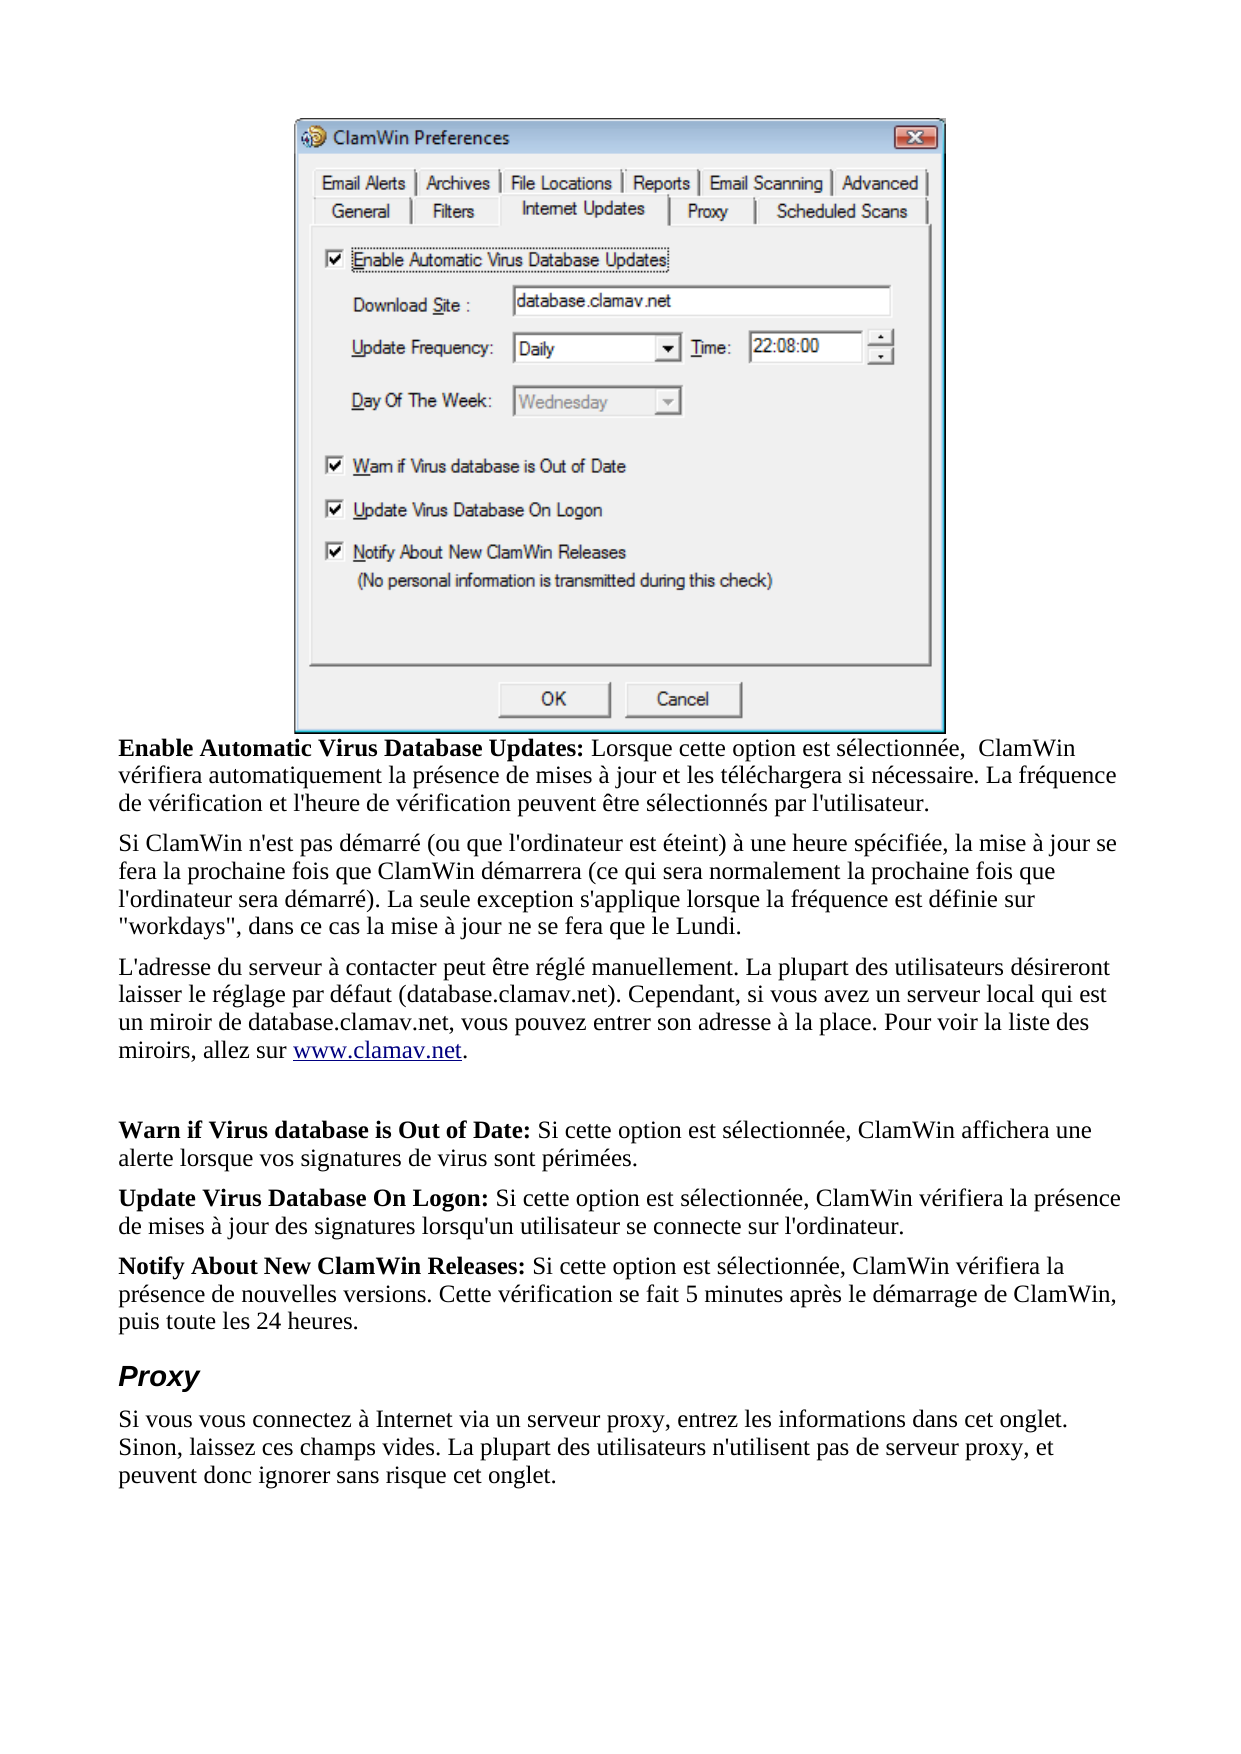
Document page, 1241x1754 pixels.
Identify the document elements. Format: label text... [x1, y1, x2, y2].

text Notify About New ClamWin Releases: Si cette option est sélectionnée, ClamWin vérifiera la présence de nouvelles versions. Cette vérification se fait 5 minutes après le démarrage de ClamWin, puis toute les 24 heures. [118, 1252, 1122, 1335]
text L'adresse du serveur à contacter peut être réglé manuellement. La plupart des utilisateurs désireront laisser le réglage par défaut (database.clamav.net). Cependant, si vous avez un serveur local qui est un miroir de database.clamav.net, vous pouvez entrer son adresse à la place. Pour voir la liste des miroirs, allez sur www.clamav.net. [118, 953, 1122, 1063]
text Si vous vous connectez à Internet via un serveur proxy, entrez les informations dans cet onglet. Sinon, laissez ces champs vides. La plupart des utilisateurs n'utilisent pas de serveur proxy, et peuvent donc ignorer sans risque cet onglet. [118, 1405, 1122, 1488]
text Si ClamWin n'est pas démarré (ou que l'ordinateur est éteint) à une heure spécifiée, la mise à jour se fera la prochaine fois que ClamWin démarrera (ce qui sera normalement la prochaine fois que l'ordinateur sera démarré). La seule exception s'applique lorsque la fréquence est définie sur "workdays", dans ce cas la mise à jour ne se fera que le Lundi. [118, 829, 1122, 940]
subtitle Proxy [118, 1360, 1122, 1393]
text Enable Automatic Virus Database Updates: Lorsque cette option est sélectionnée, ClamWin vérifiera automatiquement la présence de mises à jour et les téléchargera si nécessaire. La fréquence de vérification et l'heure de vérification peuvent être sélectionnés par l'utilisateur. [118, 118, 1122, 817]
picture [294, 118, 946, 734]
text Warn if Virus database is Out of Date: Si cette option est sélectionnée, ClamWin affichera une alerte lorsque vos signatures de virus sont périmées. [118, 1116, 1122, 1172]
text Update Virus Database On Logon: Si cette option est sélectionnée, ClamWin vérifiera la présence de mises à jour des signatures lorsqu'un utilisateur se connecte sur l'ordinateur. [118, 1184, 1122, 1239]
